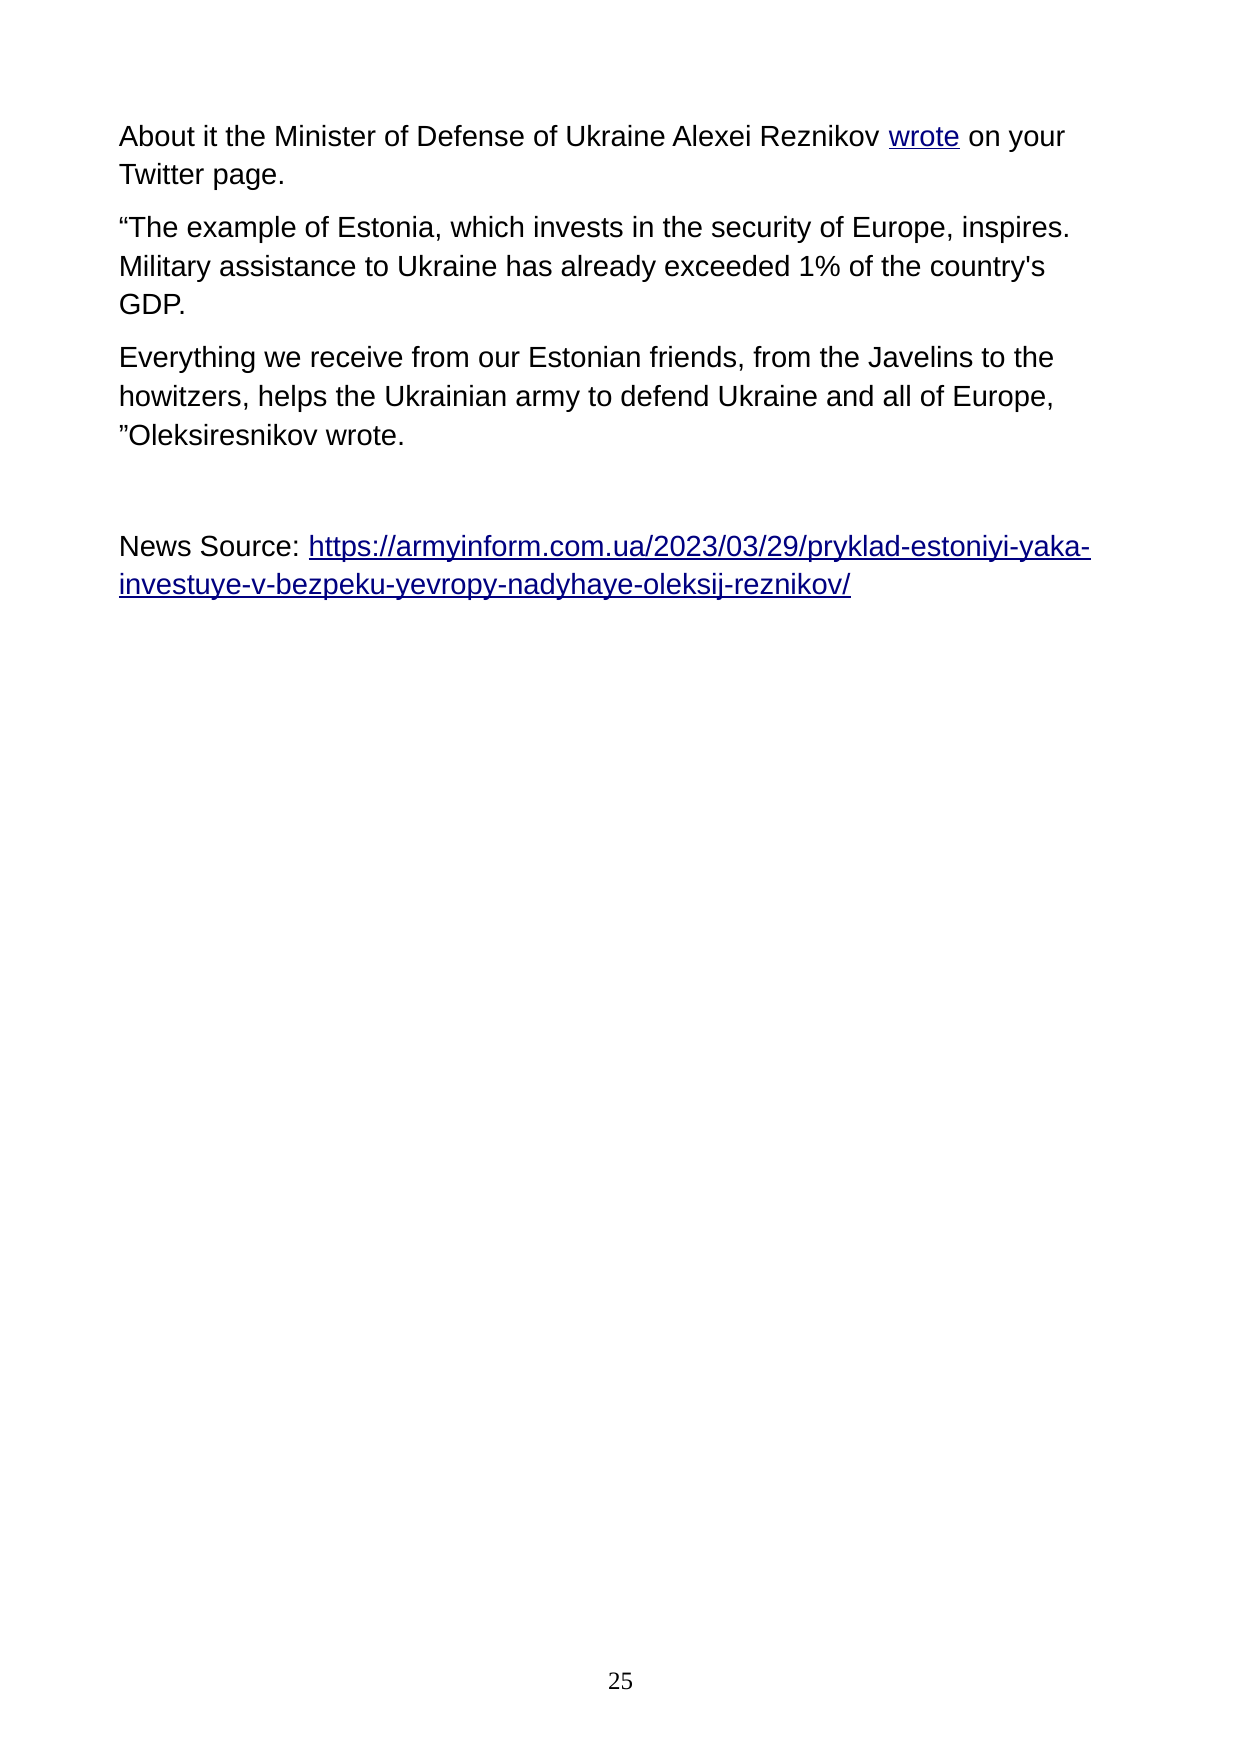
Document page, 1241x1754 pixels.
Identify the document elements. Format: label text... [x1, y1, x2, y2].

text The Estonian Example of Investing in Europe's Security is Inspiring.> Estonia's Military Assistance to Ukraine Has Already Surpassed 1% of the> Country's GDP. > Everything We Receive from Our 🇪🇪 Friends, from Javelins to Howitzers,> Helps the> \ #uaarmy > defend Ukraine and all of Europe> pic.twitter.com/6Y24MzQyxj > > - Oleksiy Reznikov(@oleksireznikov) March 28,> 2023 [178, 471, 1063, 499]
text Everything we receive from our Estonian friends, from the Javelins to the howitzers, helps the Ukrainian army to defend Ukraine and all of Europe, ”Oleksiresnikov wrote. [118, 340, 1122, 451]
text “The example of Estonia, which invests in the security of Europe, inspires. Military assistance to Ukraine has already exceeded 1% of the country's GDP. [118, 210, 1122, 321]
text About it the Minister of Defense of Ukraine Alexei Reznikov wrote on your Twitter page. [118, 118, 1122, 191]
text News Source: https://armyinform.com.ua/2023/03/29/pryklad-estoniyi-yaka-investuye-v-bezpeku-yevropy-nadyhaye-oleksij-reznikov/ [118, 529, 1122, 601]
